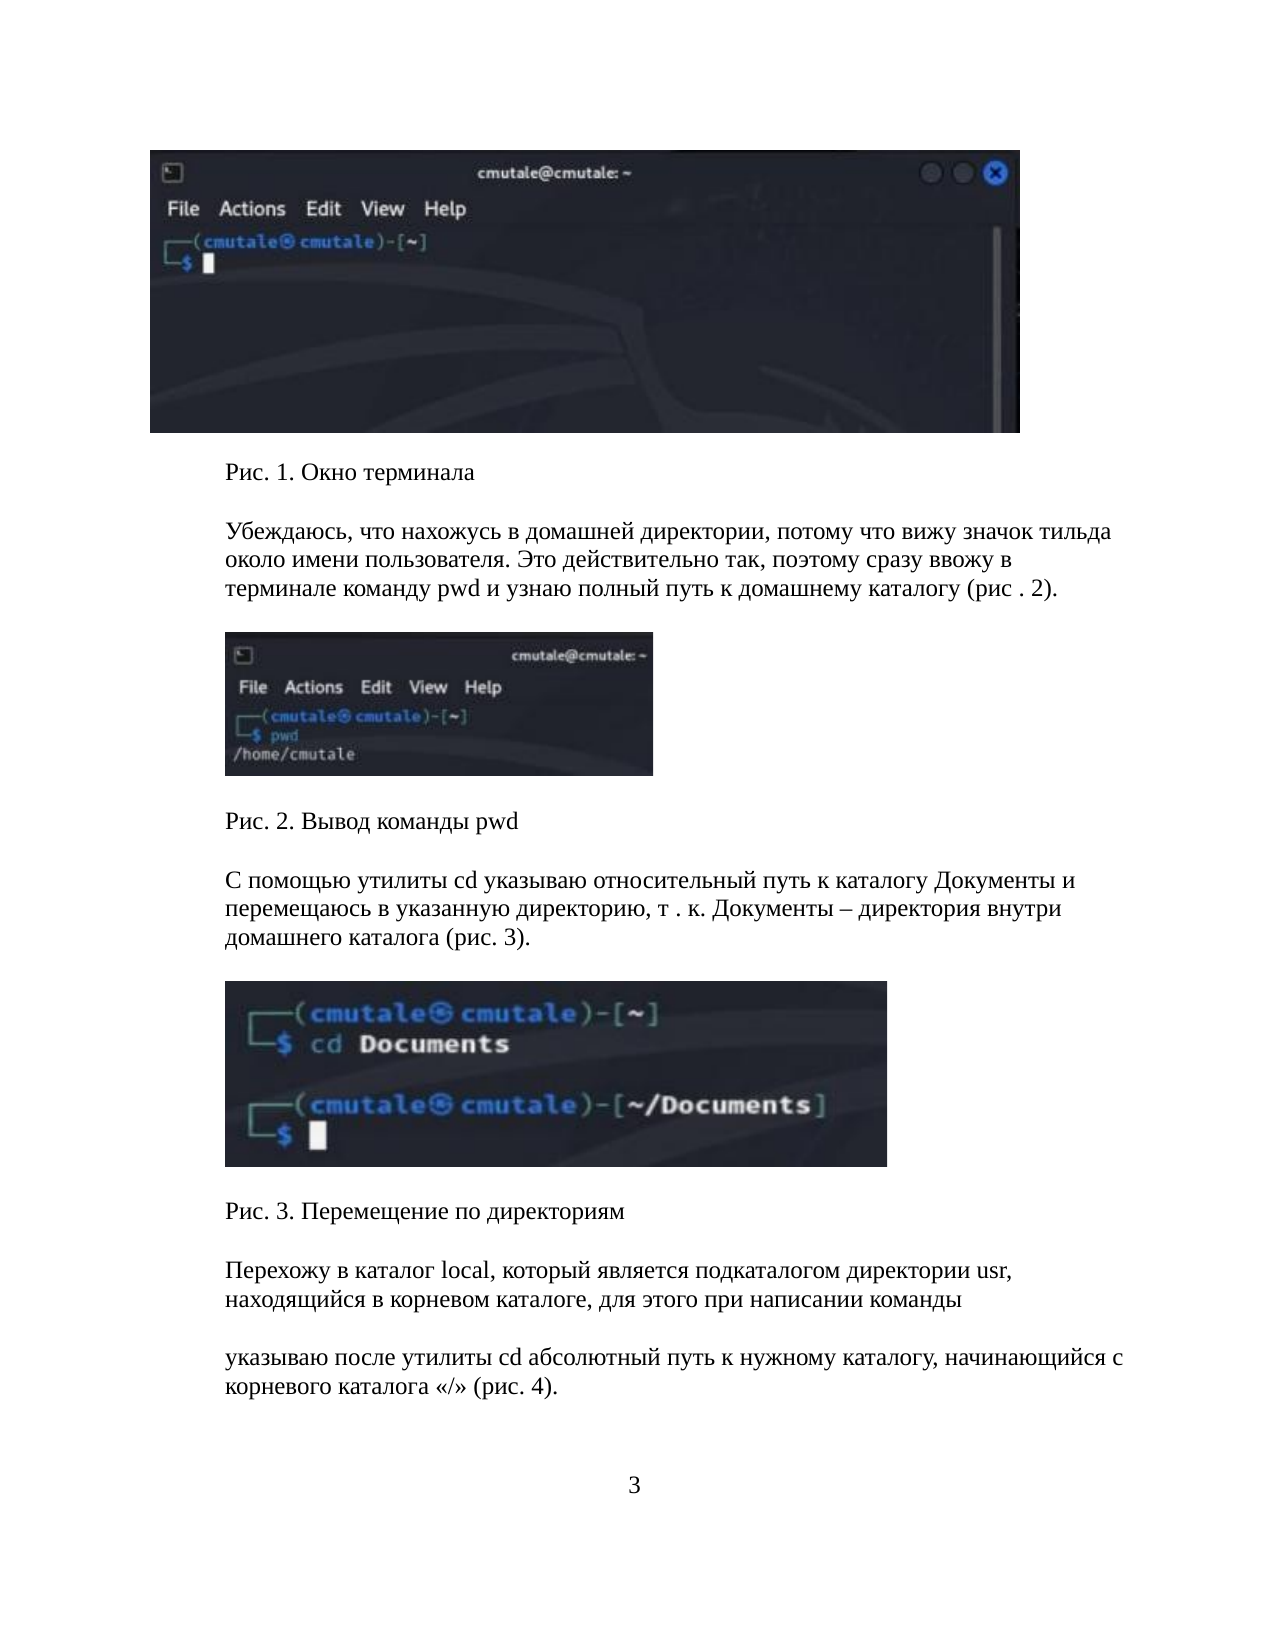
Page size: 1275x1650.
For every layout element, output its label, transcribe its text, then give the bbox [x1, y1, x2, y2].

text Рис. 1. Окно терминала [225, 457, 1125, 486]
text С помощью утилиты cd указываю относительный путь к каталогу Документы и перемещаюсь в указанную директорию, т . к. Документы – директория внутри домашнего каталога (рис. 3). [225, 865, 1125, 951]
picture [150, 150, 1020, 433]
text Убеждаюсь, что нахожусь в домашней директории, потому что вижу значок тильда около имени пользователя. Это действительно так, поэтому сразу ввожу в терминале команду pwd и узнаю полный путь к домашнему каталогу (рис . 2). [225, 516, 1125, 602]
text указываю после утилиты cd абсолютный путь к нужному каталогу, начинающийся с корневого каталога «/» (рис. 4). [225, 1342, 1125, 1400]
picture [225, 981, 888, 1167]
text Перехожу в каталог local, который является подкаталогом директории usr, находящийся в корневом каталоге, для этого при написании команды [225, 1255, 1125, 1312]
picture [225, 632, 654, 776]
text Рис. 2. Вывод команды pwd [225, 806, 1125, 835]
text Рис. 3. Перемещение по директориям [225, 1196, 1125, 1225]
